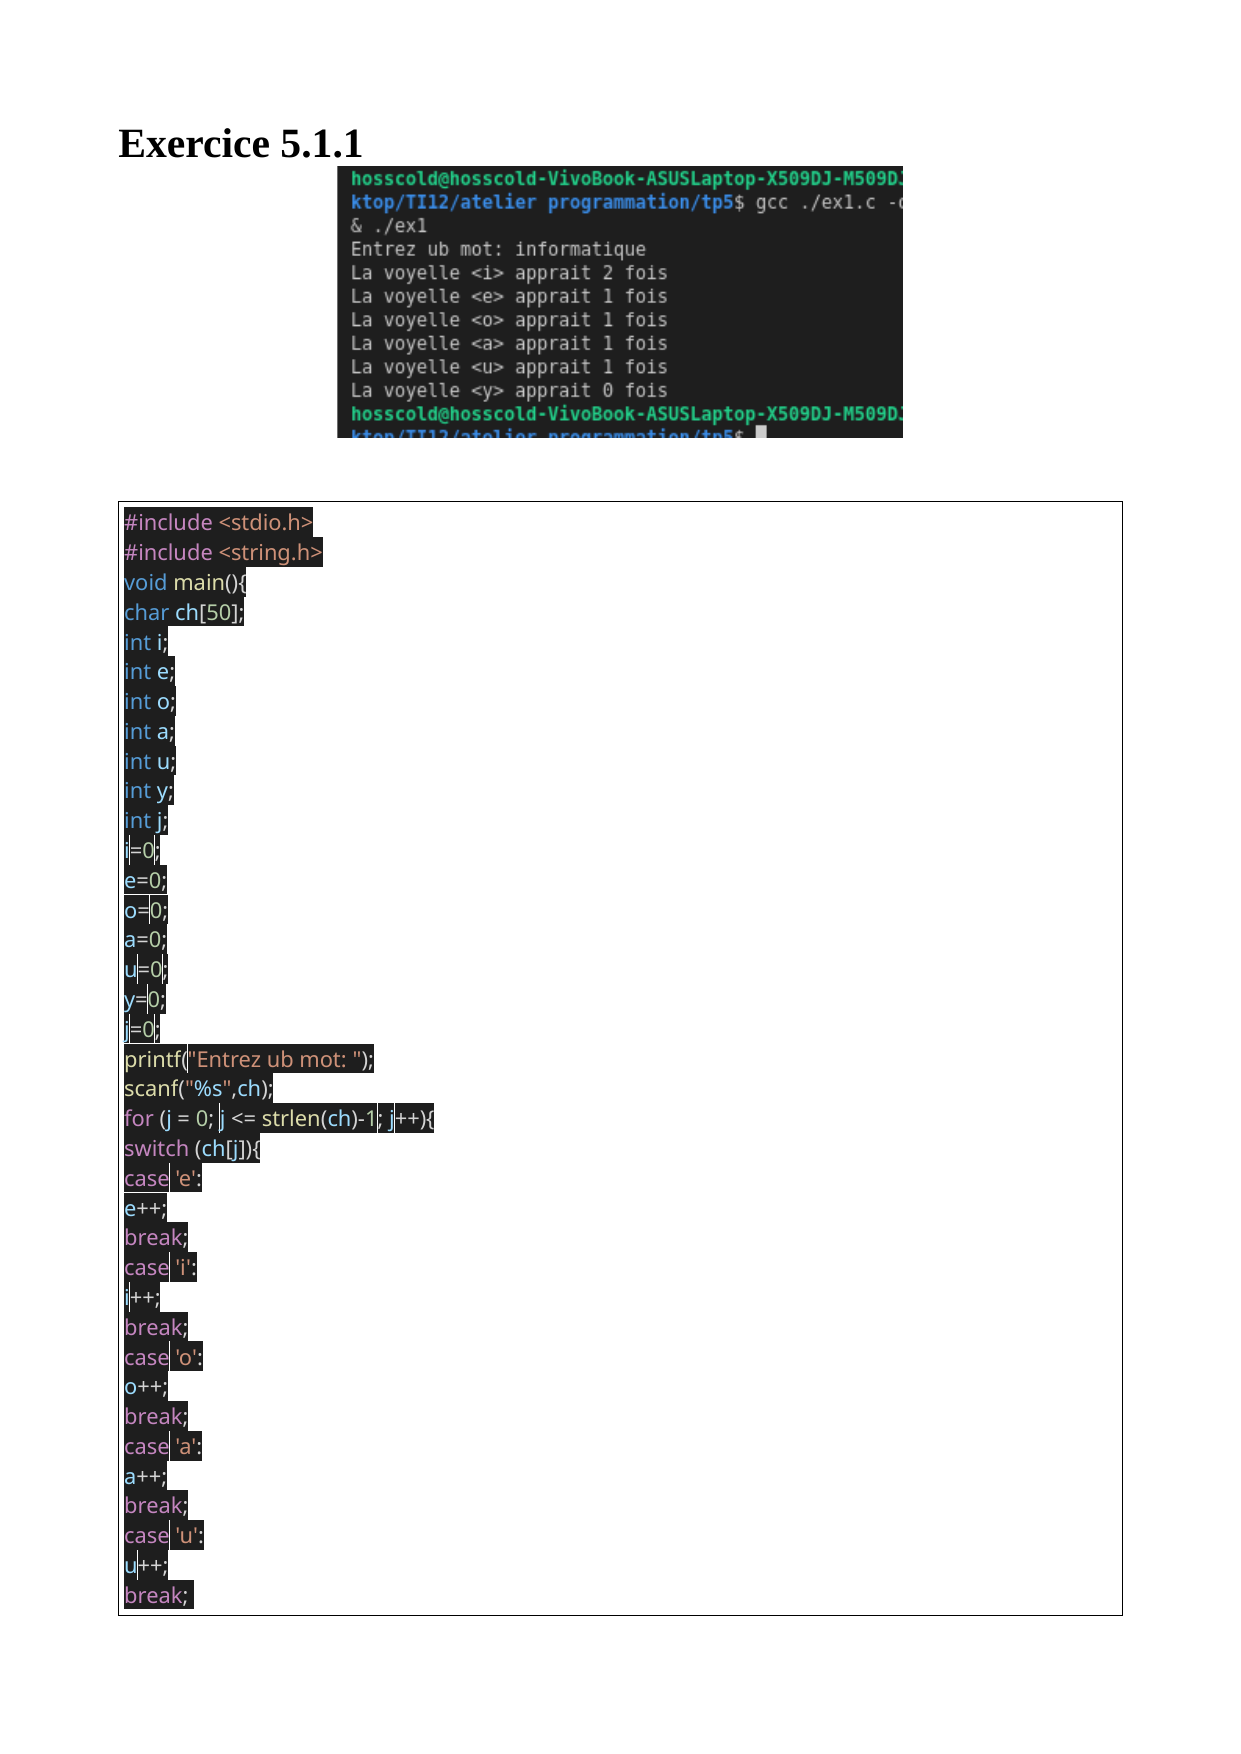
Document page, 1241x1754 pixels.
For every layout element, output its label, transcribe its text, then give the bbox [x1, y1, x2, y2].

picture [337, 166, 903, 438]
table_header #include <stdio.h> #include <string.h> void main(){ char ch[50]; int i; int e; int o; int a; int u; int y; int j; i=0; e=0; o=0; a=0; u=0; y=0; j=0; printf("Entrez ub mot: "); scanf("%s",ch); for (j = 0; j <= strlen(ch)-1; j++){ switch (ch[j]){ case 'e': e++; break; case 'i': i++; break; case 'o': o++; break; case 'a': a++; break; case 'u': u++; break; [119, 502, 1122, 1615]
text Exercice 5.1.1 [118, 118, 1122, 166]
